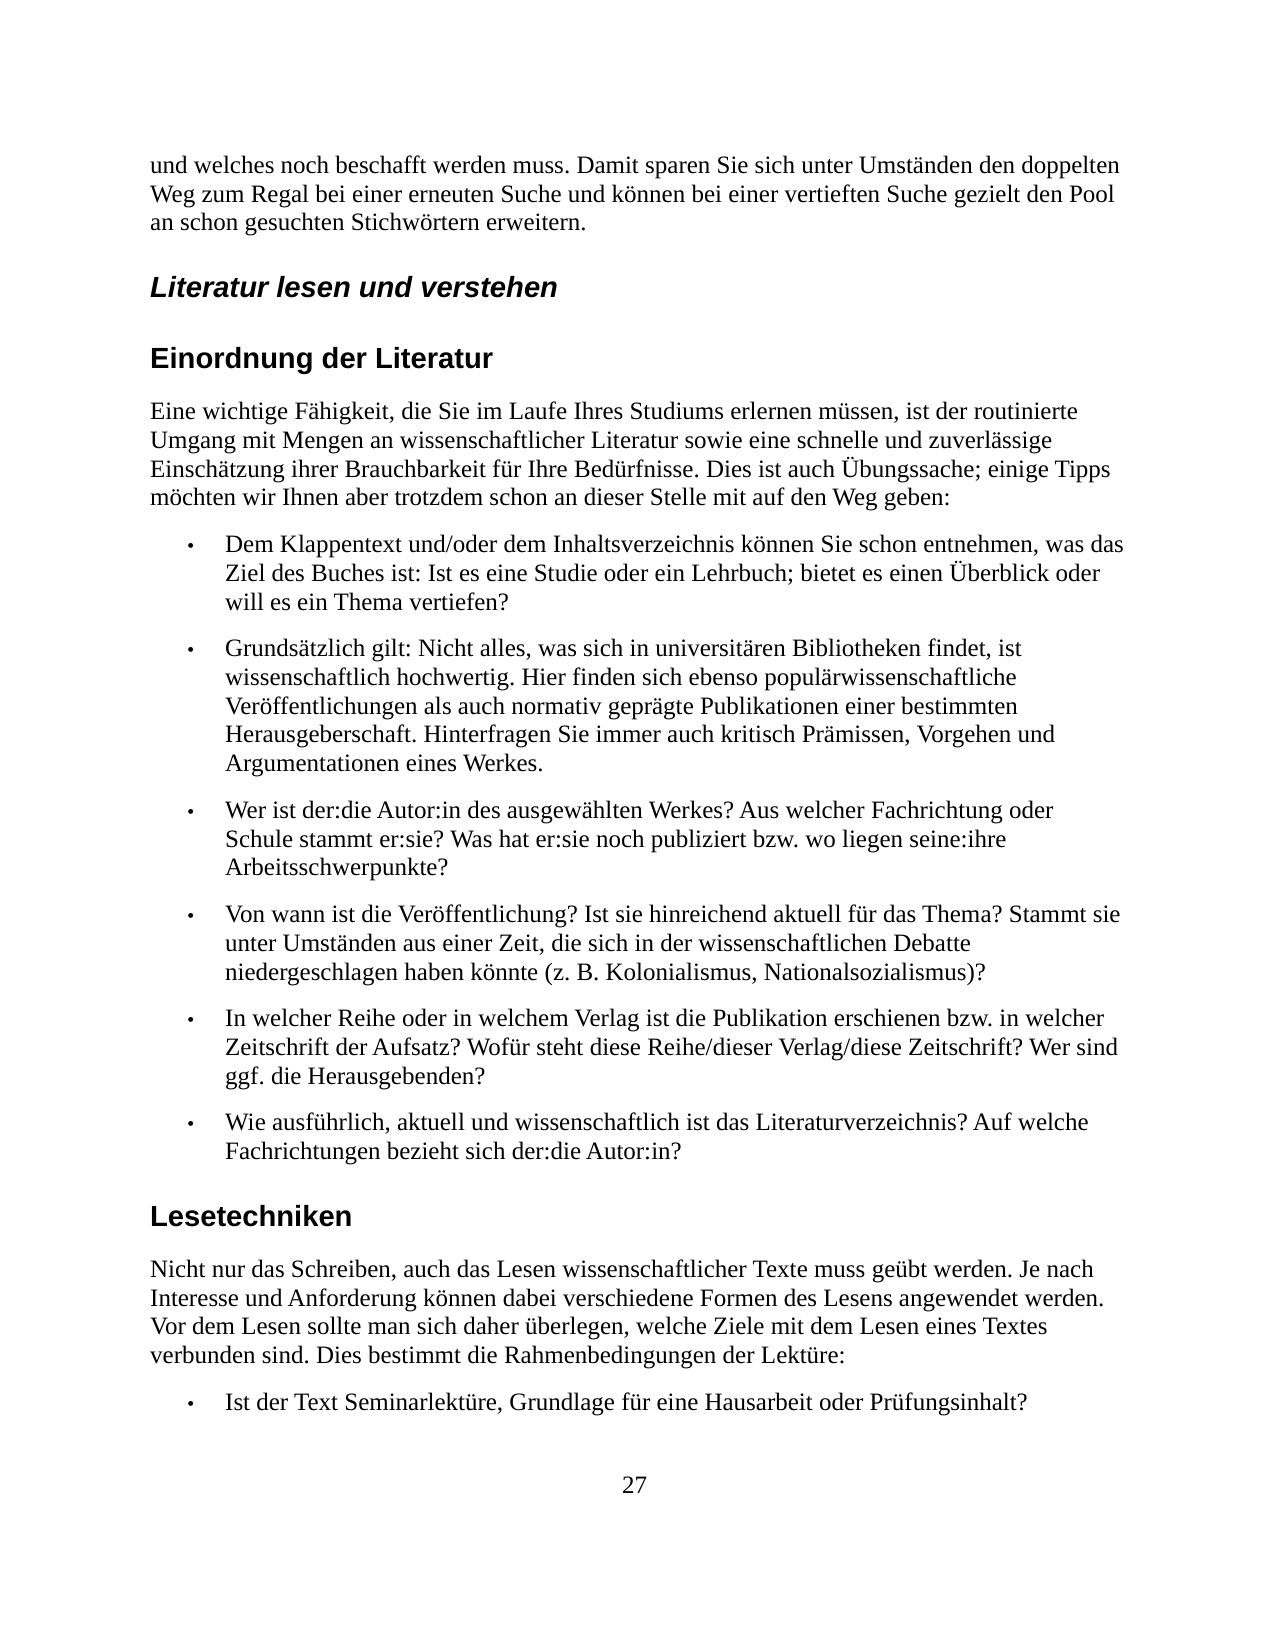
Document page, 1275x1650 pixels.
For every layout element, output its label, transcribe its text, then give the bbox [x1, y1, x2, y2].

list Wie ausführlich, aktuell und wissenschaftlich ist das Literaturverzeichnis? Auf welche Fachrichtungen bezieht sich der:die Autor:in? [187, 1107, 1125, 1165]
subtitle Einordnung der Literatur [150, 341, 1125, 375]
subtitle Lesetechniken [150, 1199, 1125, 1232]
list Grundsätzlich gilt: Nicht alles, was sich in universitären Bibliotheken findet, ist wissenschaftlich hochwertig. Hier finden sich ebenso populärwissenschaftliche Veröffentlichungen als auch normativ geprägte Publikationen einer bestimmten Herausgeberschaft. Hinterfragen Sie immer auch kritisch Prämissen, Vorgehen und Argumentationen eines Werkes. [187, 633, 1125, 777]
list Dem Klappentext und/​oder dem Inhaltsverzeichnis können Sie schon entnehmen, was das Ziel des Buches ist: Ist es eine Studie oder ein Lehrbuch; bietet es einen Überblick oder will es ein Thema vertiefen? [187, 529, 1125, 615]
text und welches noch beschafft werden muss. Damit sparen Sie sich unter Umständen den doppelten Weg zum Regal bei einer erneuten Suche und können bei einer vertieften Suche gezielt den Pool an schon gesuchten Stichwörtern erweitern. [150, 150, 1125, 236]
subtitle Literatur lesen und verstehen [150, 270, 1125, 304]
text Eine wichtige Fähigkeit, die Sie im Laufe Ihres Studiums erlernen müssen, ist der routinierte Umgang mit Mengen an wissenschaftlicher Literatur sowie eine schnelle und zuverlässige Einschätzung ihrer Brauchbarkeit für Ihre Bedürfnisse. Dies ist auch Übungssache; einige Tipps möchten wir Ihnen aber trotzdem schon an dieser Stelle mit auf den Weg geben: [150, 396, 1125, 511]
list Von wann ist die Veröffentlichung? Ist sie hinreichend aktuell für das Thema? Stammt sie unter Umständen aus einer Zeit, die sich in der wissenschaftlichen Debatte niedergeschlagen haben könnte (z. B. Kolonialismus, Nationalsozialismus)? [187, 899, 1125, 985]
text Nicht nur das Schreiben, auch das Lesen wissenschaftlicher Texte muss geübt werden. Je nach Interesse und Anforderung können dabei verschiedene Formen des Lesens angewendet werden. Vor dem Lesen sollte man sich daher überlegen, welche Ziele mit dem Lesen eines Textes verbunden sind. Dies bestimmt die Rahmenbedingungen der Lektüre: [150, 1254, 1125, 1369]
list Ist der Text Seminarlektüre, Grundlage für eine Hausarbeit oder Prüfungsinhalt? [187, 1387, 1125, 1416]
list In welcher Reihe oder in welchem Verlag ist die Publikation erschienen bzw. in welcher Zeitschrift der Aufsatz? Wofür steht diese Reihe/​dieser Verlag/​diese Zeitschrift? Wer sind ggf. die Herausgebenden? [187, 1003, 1125, 1089]
list Wer ist der:die Autor:in des ausgewählten Werkes? Aus welcher Fachrichtung oder Schule stammt er:sie? Was hat er:sie noch publiziert bzw. wo liegen seine:ihre Arbeitsschwerpunkte? [187, 795, 1125, 881]
